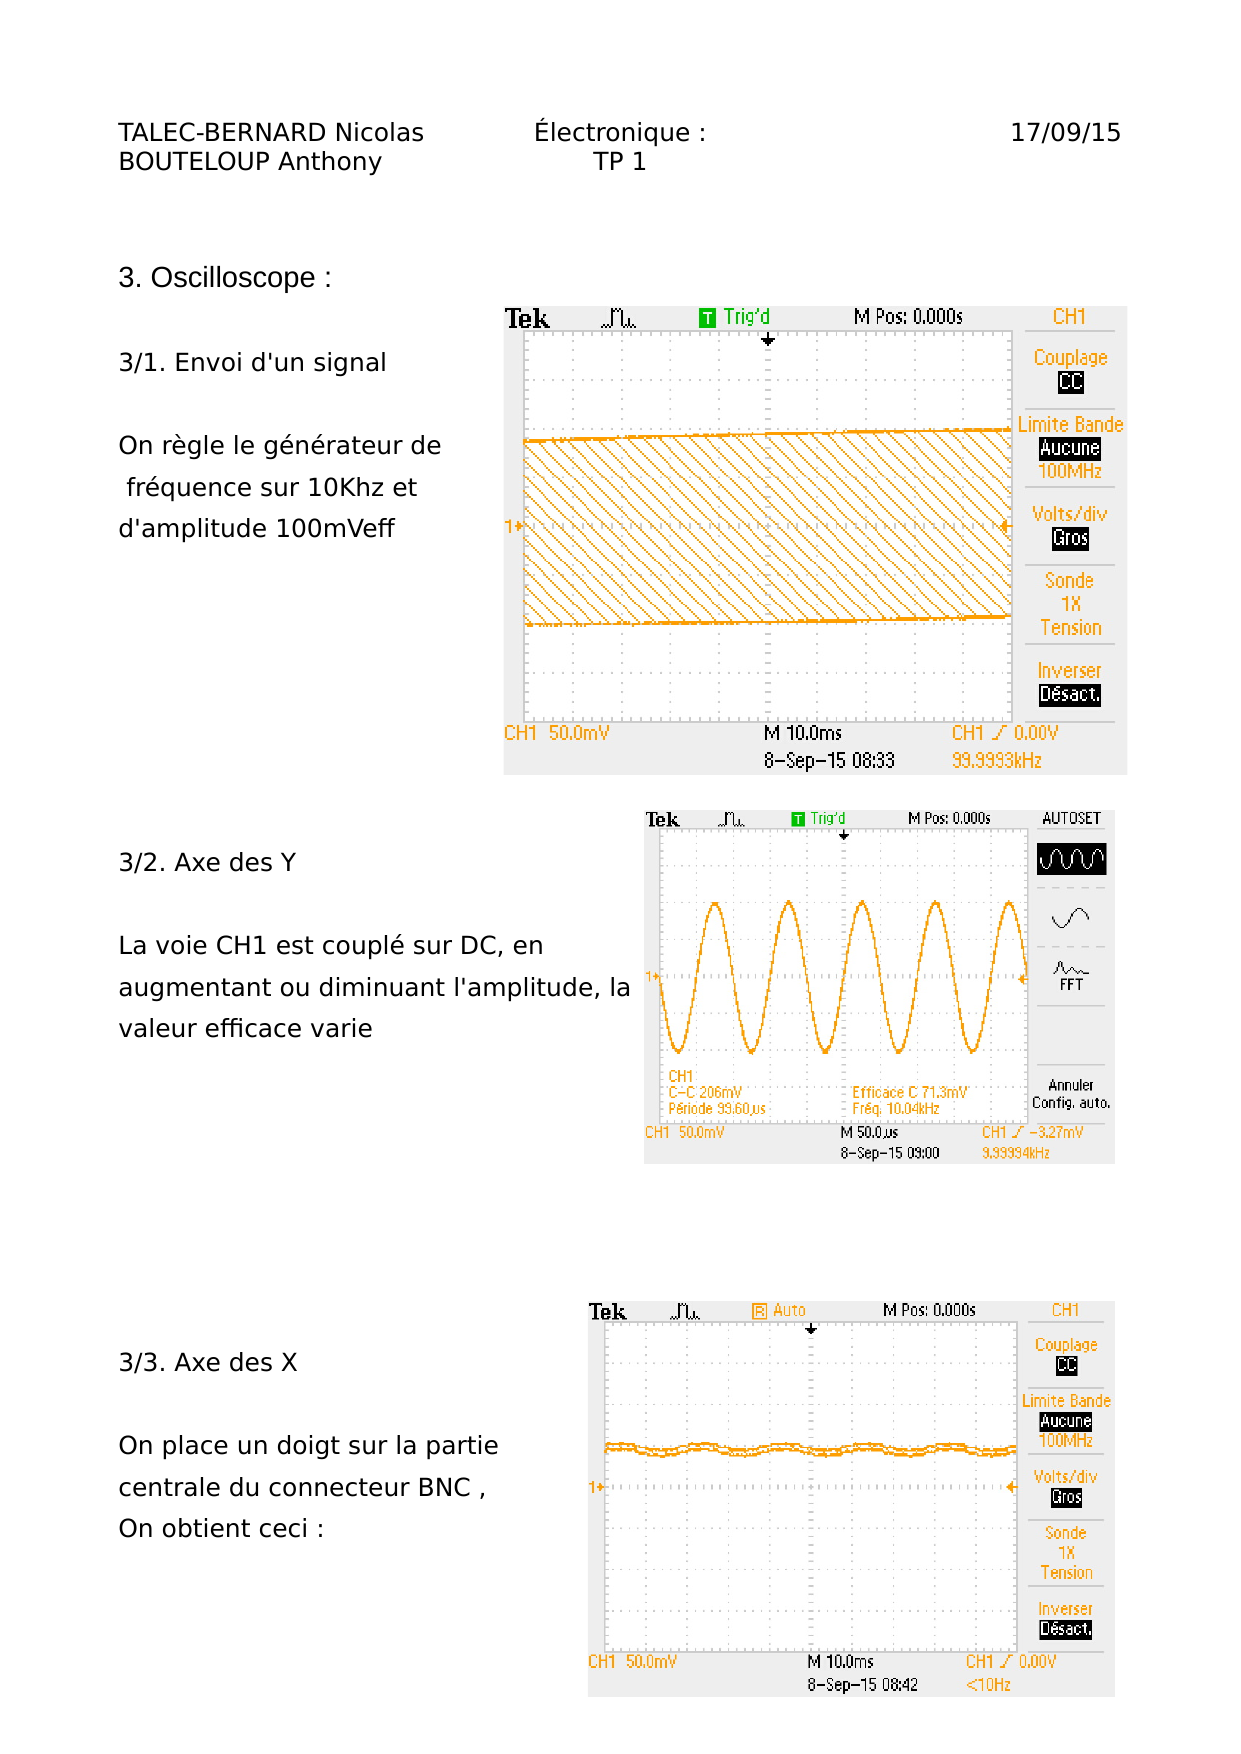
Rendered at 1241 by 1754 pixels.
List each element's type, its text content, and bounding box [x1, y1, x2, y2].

text On place un doigt sur la partie [118, 1431, 587, 1460]
picture [587, 1301, 1115, 1697]
text fréquence sur 10Khz et [118, 473, 503, 502]
picture [503, 306, 1128, 775]
subtitle 3. Oscilloscope : [118, 260, 1122, 294]
text On règle le générateur de [118, 431, 503, 460]
text valeur efficace varie [118, 1014, 644, 1044]
text augmentant ou diminuant l'amplitude, la [118, 973, 644, 1002]
text centrale du connecteur BNC , [118, 1473, 587, 1502]
text La voie CH1 est couplé sur DC, en [118, 931, 644, 960]
text d'amplitude 100mVeff [118, 514, 503, 544]
text 3/2. Axe des Y [118, 848, 644, 877]
text 3/3. Axe des X [118, 1348, 587, 1377]
text On obtient ceci : [118, 1514, 587, 1544]
text 3/1. Envoi d'un signal [118, 348, 503, 377]
picture [644, 810, 1115, 1164]
